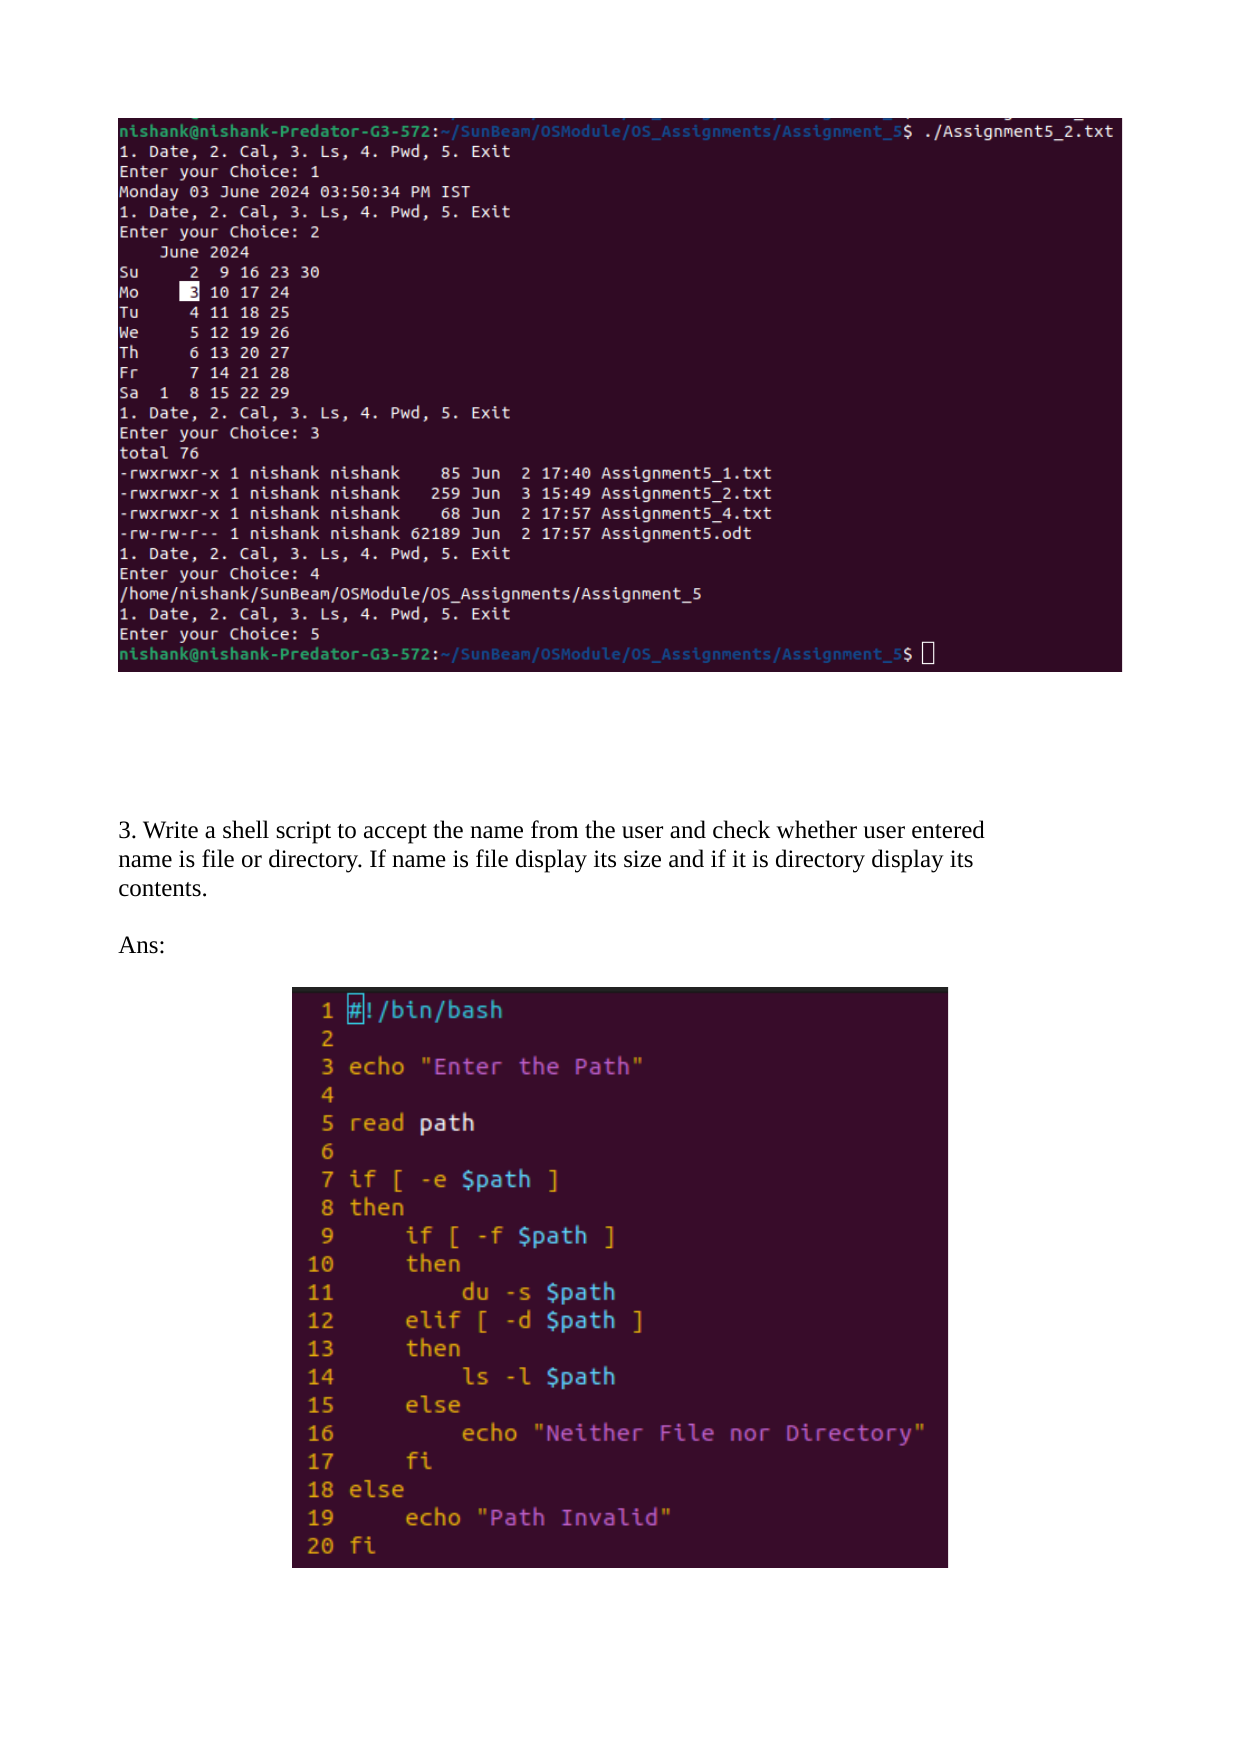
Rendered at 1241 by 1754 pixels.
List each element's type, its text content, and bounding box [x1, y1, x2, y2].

text contents. [118, 873, 1122, 901]
text 3. Write a shell script to accept the name from the user and check whether user entered [118, 815, 1122, 844]
text Ans: [118, 930, 1122, 959]
picture [292, 987, 949, 1568]
text name is file or directory. If name is file display its size and if it is directory display its [118, 844, 1122, 873]
picture [118, 118, 1123, 672]
